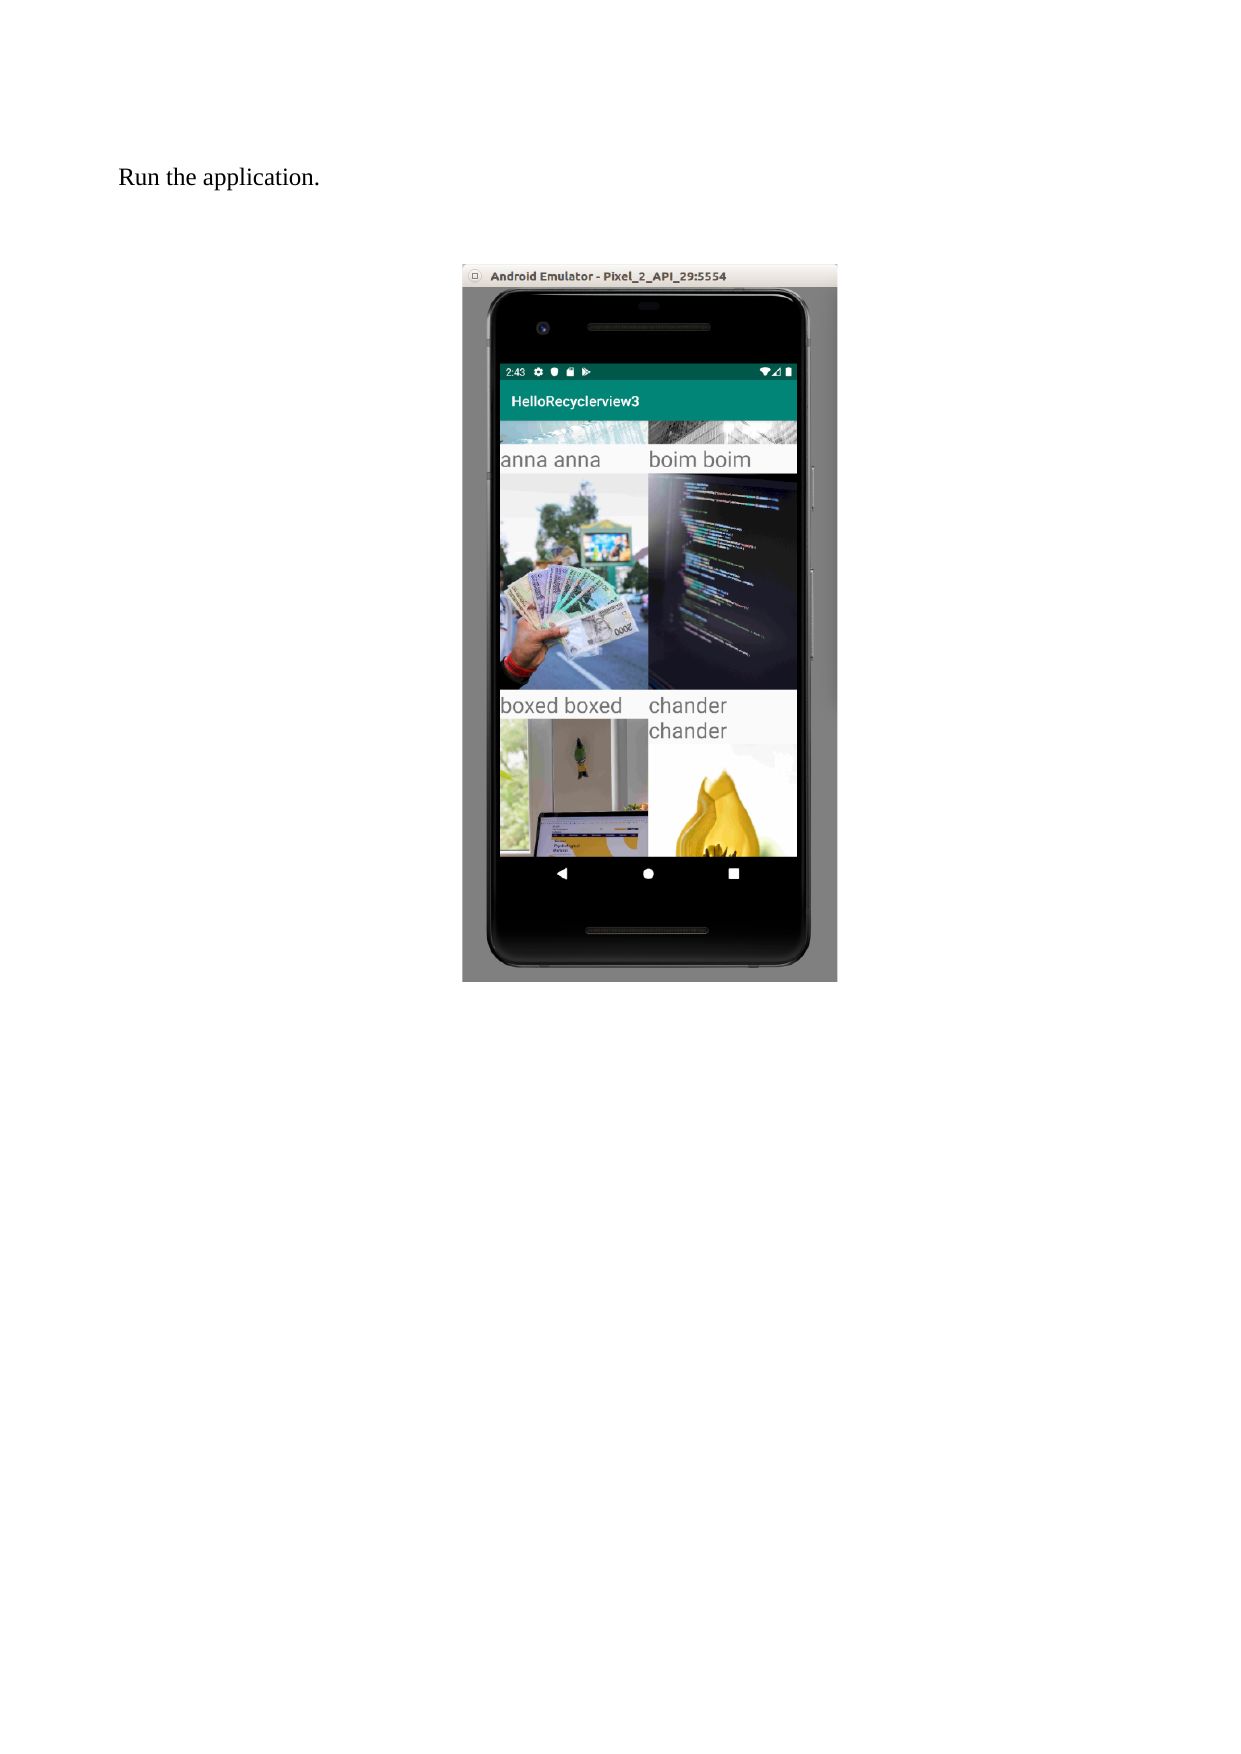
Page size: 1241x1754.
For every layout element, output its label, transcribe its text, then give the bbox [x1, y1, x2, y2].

text Run the application. [118, 162, 1122, 191]
picture [462, 264, 838, 982]
